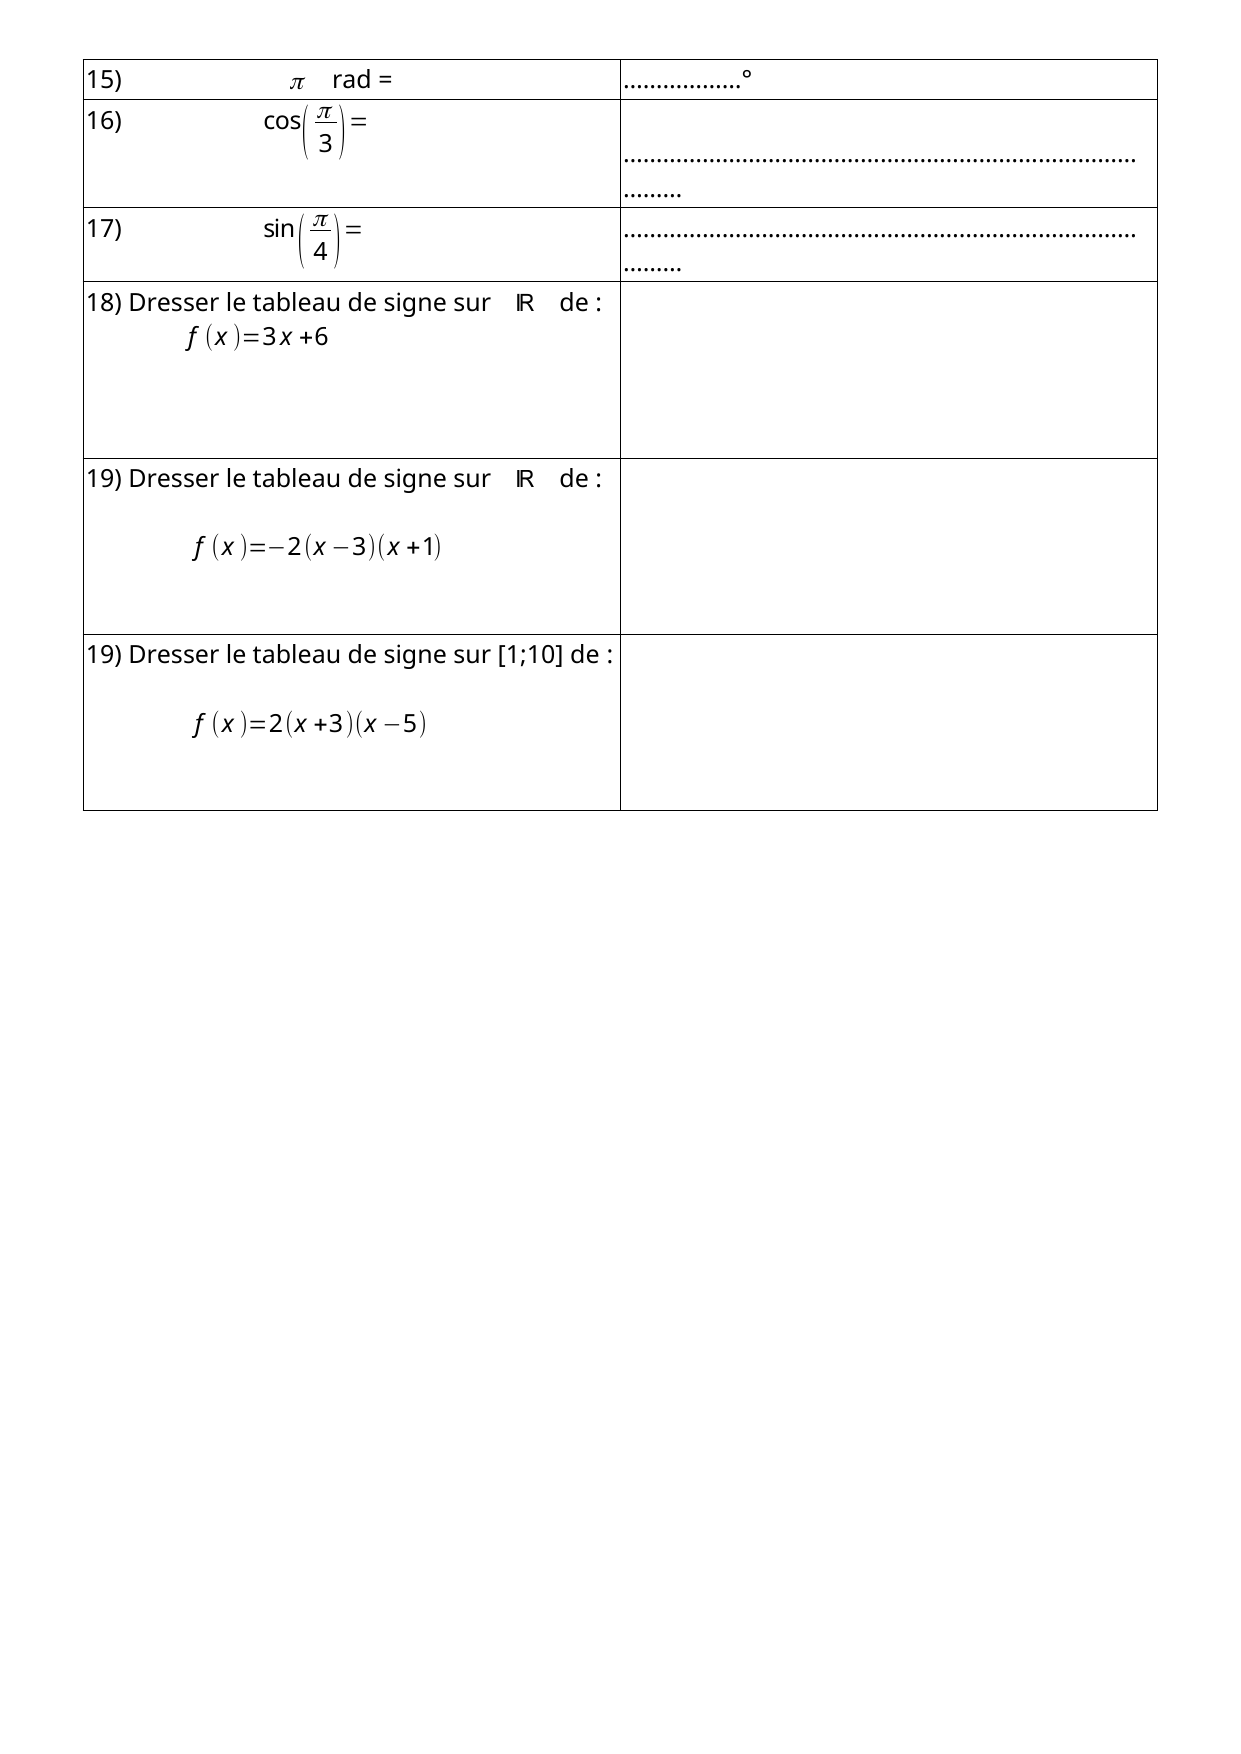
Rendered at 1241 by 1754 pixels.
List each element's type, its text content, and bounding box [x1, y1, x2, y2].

table_cell …………………………………………………………………………… [621, 100, 1157, 207]
table_cell ………………° [621, 60, 1157, 99]
table_cell [621, 459, 1157, 634]
table_cell …………………………………………………………………………… [621, 208, 1157, 281]
table_cell 18) Dresser le tableau de signe sur de : [84, 282, 620, 457]
table_cell [621, 282, 1157, 457]
table_cell [621, 635, 1157, 810]
table_cell 19) Dresser le tableau de signe sur de : [84, 459, 620, 634]
table_cell 17) [84, 208, 620, 281]
table_cell 19) Dresser le tableau de signe sur [1;10] de : [84, 635, 620, 810]
table_cell 16) [84, 100, 620, 207]
table_cell 15) rad = [84, 60, 620, 99]
